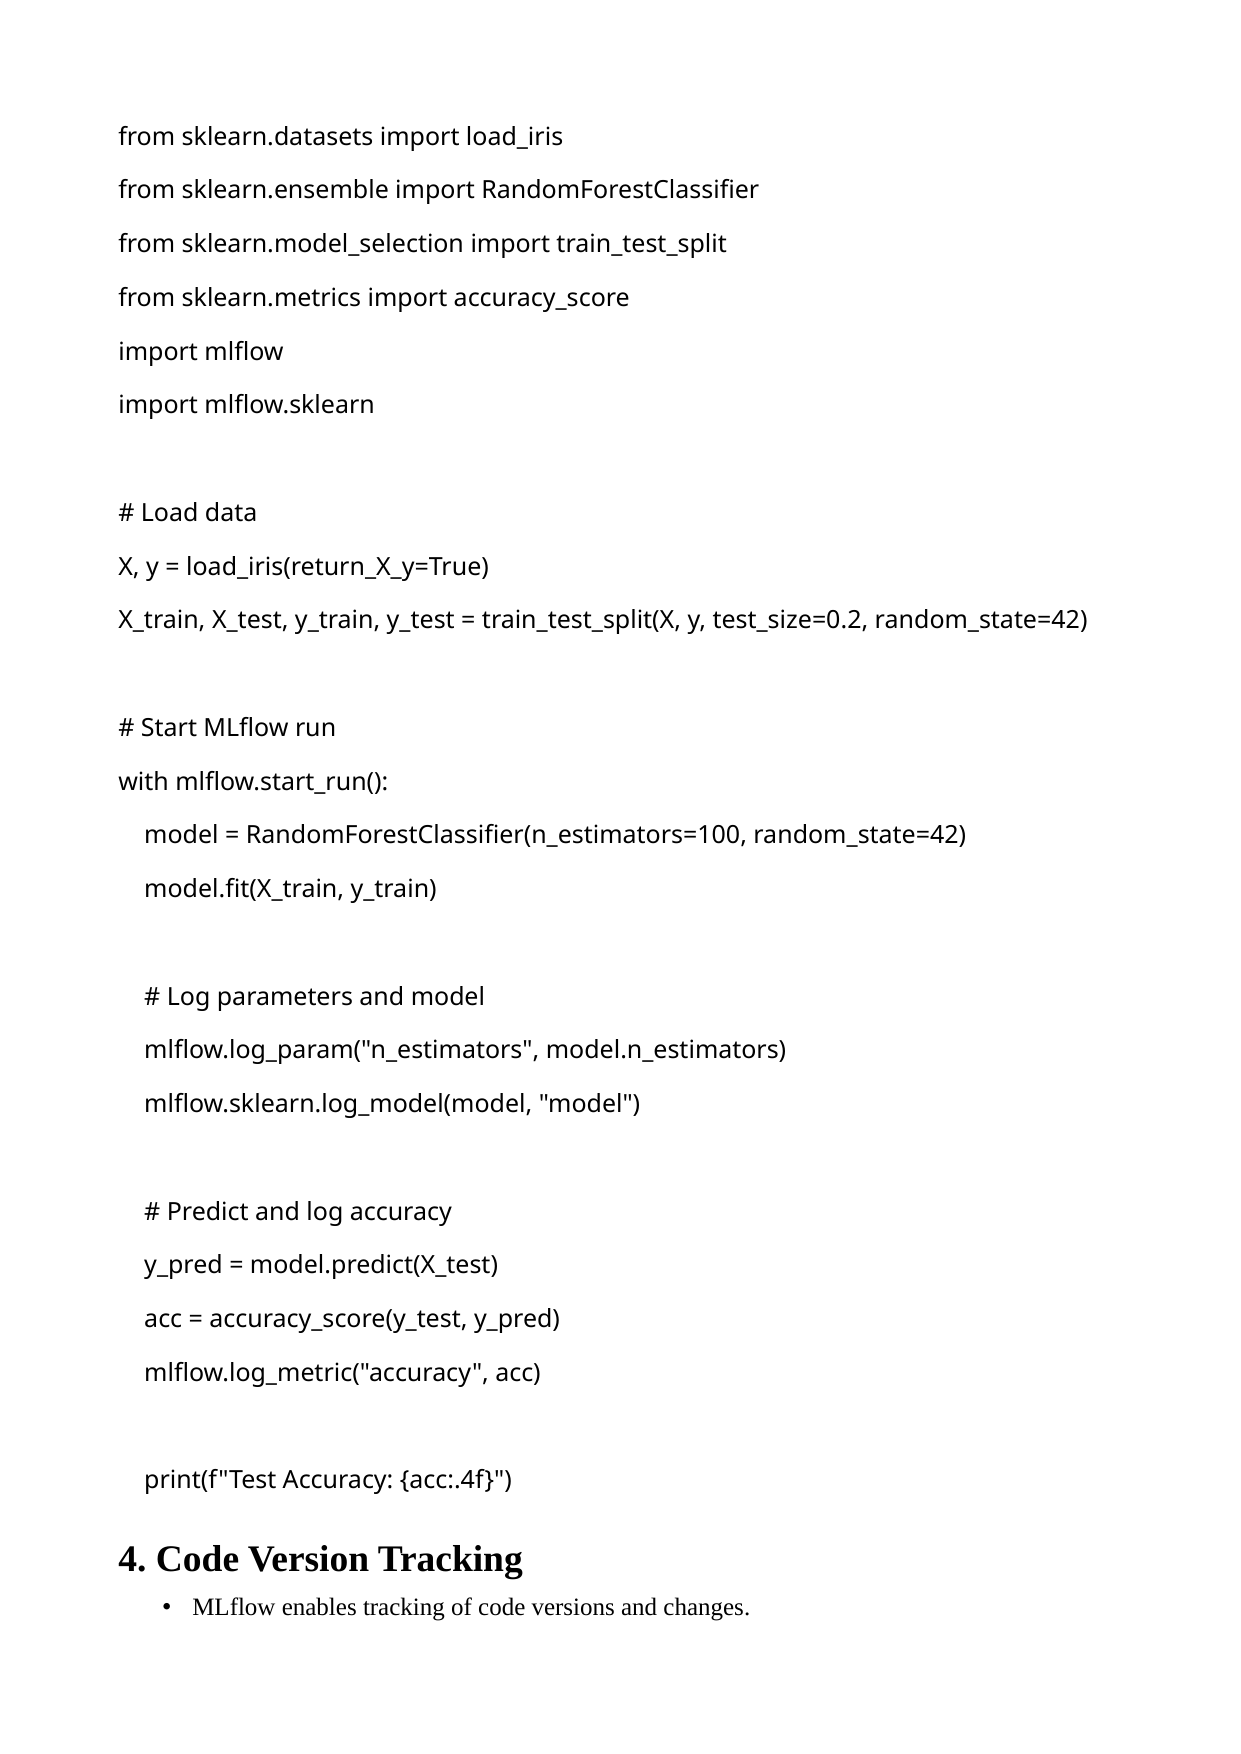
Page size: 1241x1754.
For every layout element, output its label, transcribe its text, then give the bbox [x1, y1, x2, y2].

text # Predict and log accuracy [118, 1193, 1122, 1227]
text from sklearn.model_selection import train_test_split [118, 226, 1122, 260]
text print(f"Test Accuracy: {acc:.4f}") [118, 1462, 1122, 1496]
text from sklearn.ensemble import RandomForestClassifier [118, 172, 1122, 206]
text from sklearn.metrics import accuracy_score [118, 279, 1122, 313]
text # Start MLflow run [118, 709, 1122, 743]
list MLflow enables tracking of code versions and changes. [162, 1592, 1122, 1621]
text acc = accuracy_score(y_test, y_pred) [118, 1301, 1122, 1335]
text X, y = load_iris(return_X_y=True) [118, 548, 1122, 582]
text import mlflow.sklearn [118, 387, 1122, 421]
text with mlflow.start_run(): [118, 763, 1122, 797]
text y_pred = model.predict(X_test) [118, 1247, 1122, 1281]
text model = RandomForestClassifier(n_estimators=100, random_state=42) [118, 817, 1122, 851]
text # Load data [118, 494, 1122, 528]
text mlflow.log_param("n_estimators", model.n_estimators) [118, 1032, 1122, 1066]
text mlflow.log_metric("accuracy", acc) [118, 1354, 1122, 1388]
text from sklearn.datasets import load_iris [118, 118, 1122, 152]
text model.fit(X_train, y_train) [118, 871, 1122, 905]
text import mlflow [118, 333, 1122, 367]
text # Log parameters and model [118, 978, 1122, 1012]
text X_train, X_test, y_train, y_test = train_test_split(X, y, test_size=0.2, random_state=42) [118, 602, 1122, 636]
subtitle 4. Code Version Tracking [118, 1536, 1122, 1579]
text mlflow.sklearn.log_model(model, "model") [118, 1086, 1122, 1120]
